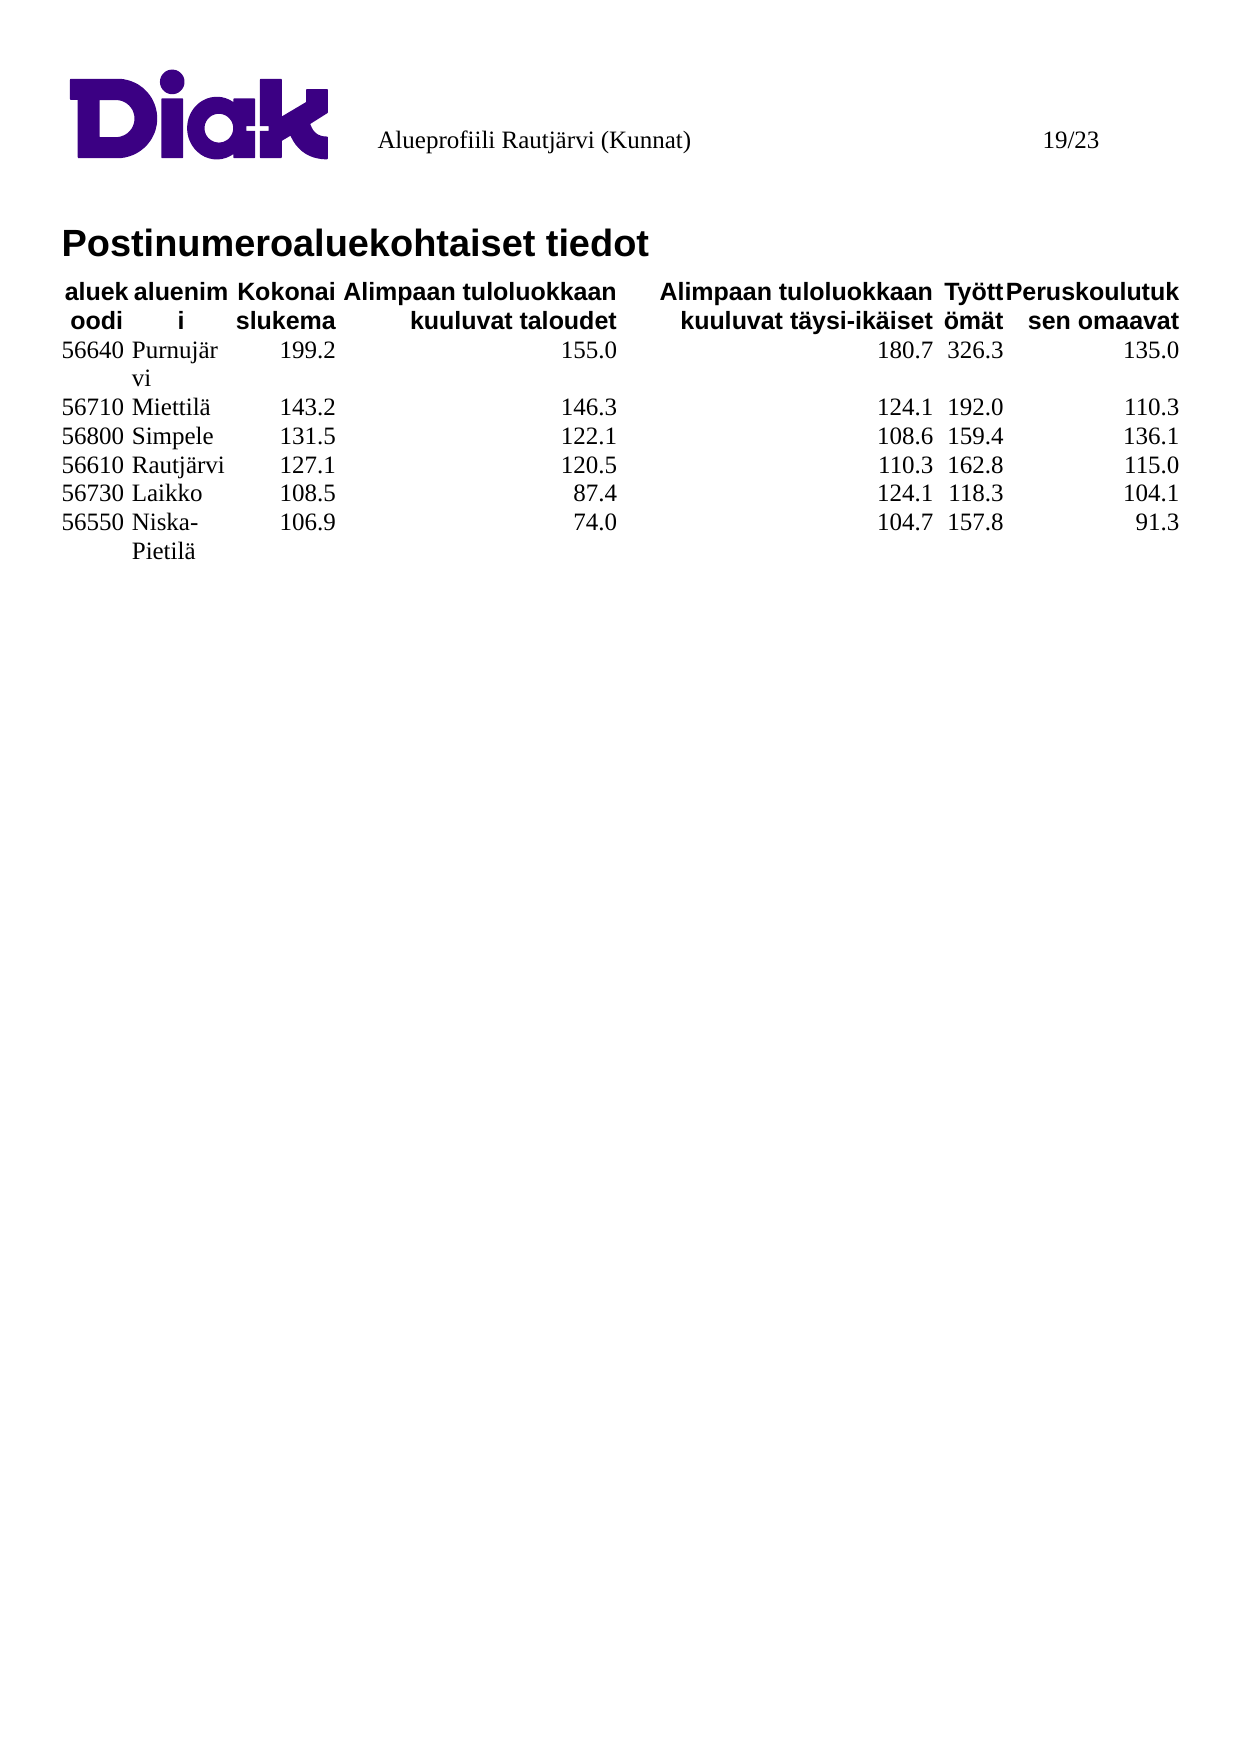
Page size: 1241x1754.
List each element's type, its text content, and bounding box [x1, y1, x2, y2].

table_cell 146.3 [336, 392, 617, 421]
table_cell 143.2 [230, 392, 336, 421]
table_cell 56800 [61, 421, 132, 450]
table_cell 106.9 [230, 507, 336, 565]
table_cell 108.6 [617, 421, 933, 450]
table_cell Purnujärvi [132, 335, 230, 392]
table_header Peruskoulutuksen omaavat [1003, 277, 1179, 335]
table_header Työttömät [933, 277, 1003, 335]
table_cell 110.3 [1003, 392, 1179, 421]
table_cell Niska-Pietilä [132, 507, 230, 565]
table_cell 104.1 [1003, 479, 1179, 507]
table_cell 180.7 [617, 335, 933, 392]
table_cell 74.0 [336, 507, 617, 565]
table_cell 91.3 [1003, 507, 1179, 565]
table_cell 56550 [61, 507, 132, 565]
table_header aluekoodi [61, 277, 132, 335]
table_cell 56730 [61, 479, 132, 507]
table_header Kokonaislukema [230, 277, 336, 335]
table_cell Miettilä [132, 392, 230, 421]
subtitle Postinumeroaluekohtaiset tiedot [61, 221, 1179, 265]
table_cell 326.3 [933, 335, 1003, 392]
table_cell 157.8 [933, 507, 1003, 565]
table_cell 127.1 [230, 450, 336, 478]
table_cell 135.0 [1003, 335, 1179, 392]
table_header Alimpaan tuloluokkaan kuuluvat täysi-ikäiset [617, 277, 933, 335]
table_cell 155.0 [336, 335, 617, 392]
table_cell 115.0 [1003, 450, 1179, 478]
table_cell 136.1 [1003, 421, 1179, 450]
table_cell 108.5 [230, 479, 336, 507]
table_cell 124.1 [617, 479, 933, 507]
table_cell Simpele [132, 421, 230, 450]
table_cell 192.0 [933, 392, 1003, 421]
table_header Alimpaan tuloluokkaan kuuluvat taloudet [336, 277, 617, 335]
table_cell 56710 [61, 392, 132, 421]
table_header aluenimi [132, 277, 230, 335]
table_cell 131.5 [230, 421, 336, 450]
table_cell Rautjärvi [132, 450, 230, 478]
table_cell Laikko [132, 479, 230, 507]
table_cell 104.7 [617, 507, 933, 565]
table_cell 159.4 [933, 421, 1003, 450]
table_cell 56610 [61, 450, 132, 478]
table_cell 122.1 [336, 421, 617, 450]
table_cell 87.4 [336, 479, 617, 507]
table_cell 118.3 [933, 479, 1003, 507]
table_cell 110.3 [617, 450, 933, 478]
table_cell 162.8 [933, 450, 1003, 478]
table_cell 120.5 [336, 450, 617, 478]
table_cell 124.1 [617, 392, 933, 421]
table_cell 199.2 [230, 335, 336, 392]
table_cell 56640 [61, 335, 132, 392]
